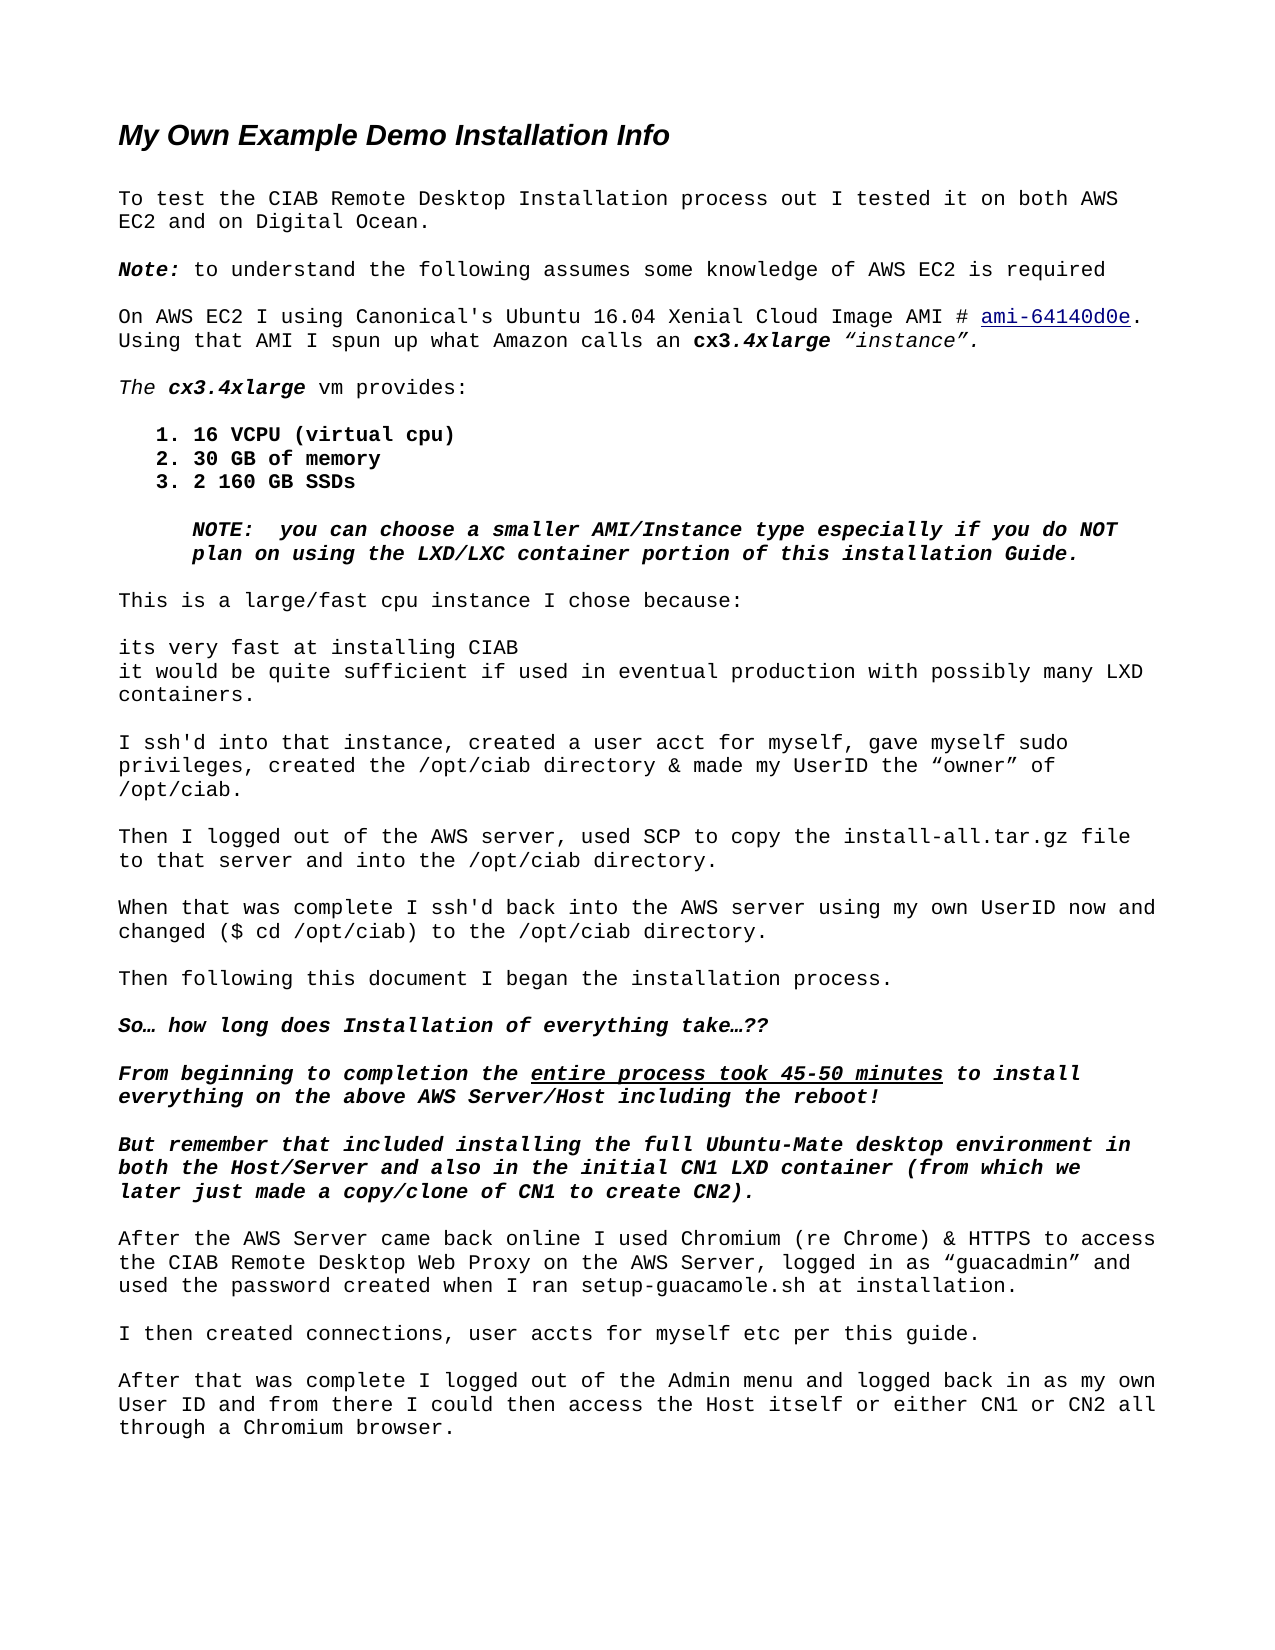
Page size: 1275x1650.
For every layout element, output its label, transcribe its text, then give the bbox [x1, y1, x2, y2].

text NOTE: you can choose a smaller AMI/Instance type especially if you do NOT plan on using the LXD/LXC container portion of this installation Guide. [192, 519, 1157, 566]
text From beginning to completion the entire process took 45-50 minutes to install everything on the above AWS Server/Host including the reboot! [118, 1063, 1157, 1110]
list 30 GB of memory [156, 448, 1157, 472]
text it would be quite sufficient if used in eventual production with possibly many LXD containers. [118, 661, 1157, 708]
list 16 VCPU (virtual cpu) [156, 424, 1157, 448]
text So… how long does Installation of everything take…?? [118, 1015, 1157, 1039]
text its very fast at installing CIAB [118, 637, 1157, 661]
subtitle My Own Example Demo Installation Info [118, 118, 1157, 152]
text To test the CIAB Remote Desktop Installation process out I tested it on both AWS EC2 and on Digital Ocean. [118, 188, 1157, 235]
text After the AWS Server came back online I used Chromium (re Chrome) & HTTPS to access the CIAB Remote Desktop Web Proxy on the AWS Server, logged in as “guacadmin” and used the password created when I ran setup-guacamole.sh at installation. [118, 1228, 1157, 1299]
text The cx3.4xlarge vm provides: [118, 377, 1157, 401]
text I ssh'd into that instance, created a user acct for myself, gave myself sudo privileges, created the /opt/ciab directory & made my UserID the “owner” of /opt/ciab. [118, 732, 1157, 803]
text I then created connections, user accts for myself etc per this guide. [118, 1323, 1157, 1346]
text After that was complete I logged out of the Admin menu and logged back in as my own User ID and from there I could then access the Host itself or either CN1 or CN2 all through a Chromium browser. [118, 1370, 1157, 1441]
list 2 160 GB SSDs [156, 472, 1157, 495]
text On AWS EC2 I using Canonical's Ubuntu 16.04 Xenial Cloud Image AMI # ami-64140d0e. Using that AMI I spun up what Amazon calls an cx3.4xlarge “instance”. [118, 306, 1157, 353]
text But remember that included installing the full Ubuntu-Mate desktop environment in both the Host/Server and also in the initial CN1 LXD container (from which we later just made a copy/clone of CN1 to create CN2). [118, 1134, 1157, 1204]
text Then following this document I began the installation process. [118, 968, 1157, 992]
text Then I logged out of the AWS server, used SCP to copy the install-all.tar.gz file to that server and into the /opt/ciab directory. [118, 826, 1157, 873]
text This is a large/fast cpu instance I chose because: [118, 590, 1157, 613]
text When that was complete I ssh'd back into the AWS server using my own UserID now and changed ($ cd /opt/ciab) to the /opt/ciab directory. [118, 897, 1157, 944]
text Note: to understand the following assumes some knowledge of AWS EC2 is required [118, 259, 1157, 282]
